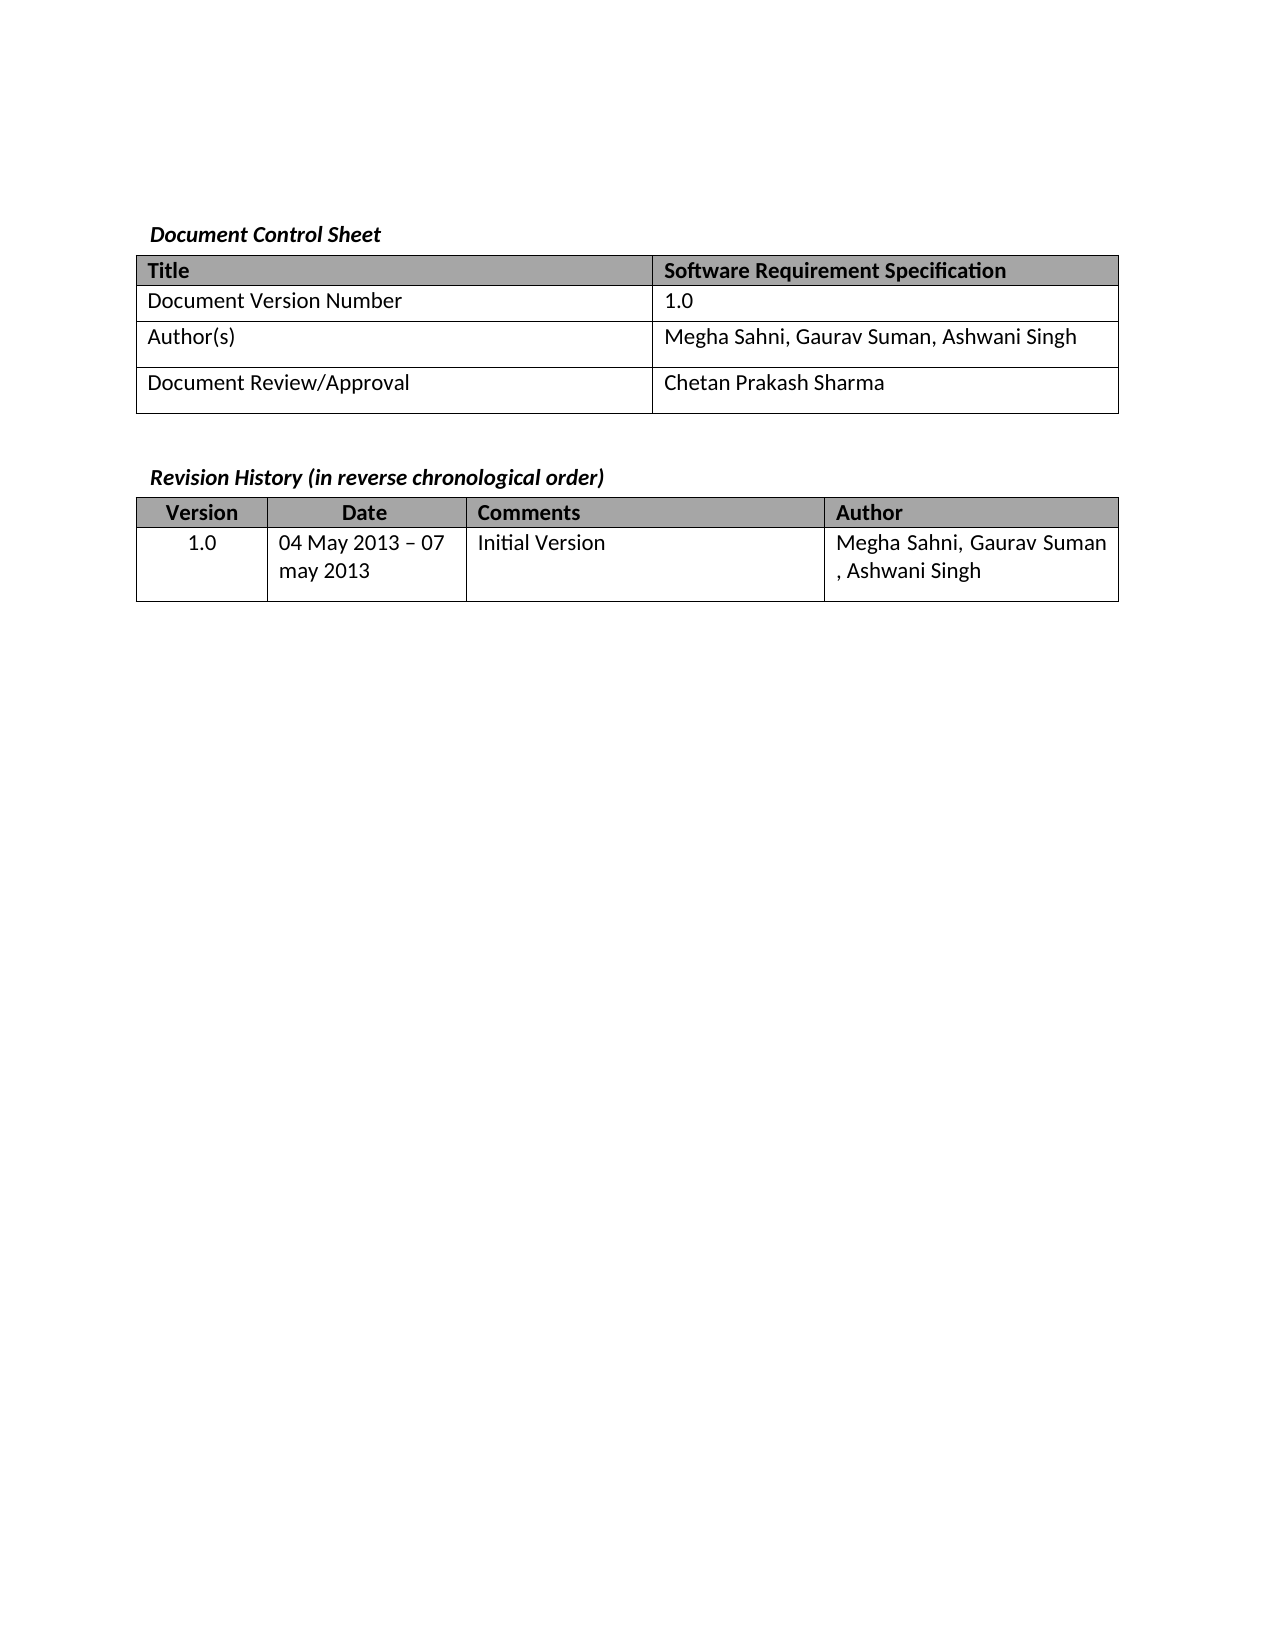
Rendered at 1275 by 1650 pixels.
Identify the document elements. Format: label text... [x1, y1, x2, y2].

table_header Title [137, 256, 652, 285]
table_cell Document Version Number [137, 286, 652, 321]
table_cell 1.0 [137, 528, 267, 601]
title Revision History (in reverse chronological order) [150, 463, 1125, 491]
table_header Version [137, 498, 267, 527]
table_header Date [268, 498, 466, 527]
table_cell Author(s) [137, 322, 652, 367]
table_header Comments [467, 498, 824, 527]
table_cell Initial Version [467, 528, 824, 601]
table_cell 04 May 2013 – 07 may 2013 [268, 528, 466, 601]
table_cell 1.0 [653, 286, 1118, 321]
table_header Software Requirement Specification [653, 256, 1118, 285]
table_header Author [825, 498, 1118, 527]
title Document Control Sheet [150, 220, 1125, 248]
table_cell Megha Sahni, Gaurav Suman, Ashwani Singh [653, 322, 1118, 367]
table_cell Chetan Prakash Sharma [653, 368, 1118, 413]
table_cell Megha Sahni, Gaurav Suman , Ashwani Singh [825, 528, 1118, 601]
table_cell Document Review/Approval [137, 368, 652, 413]
